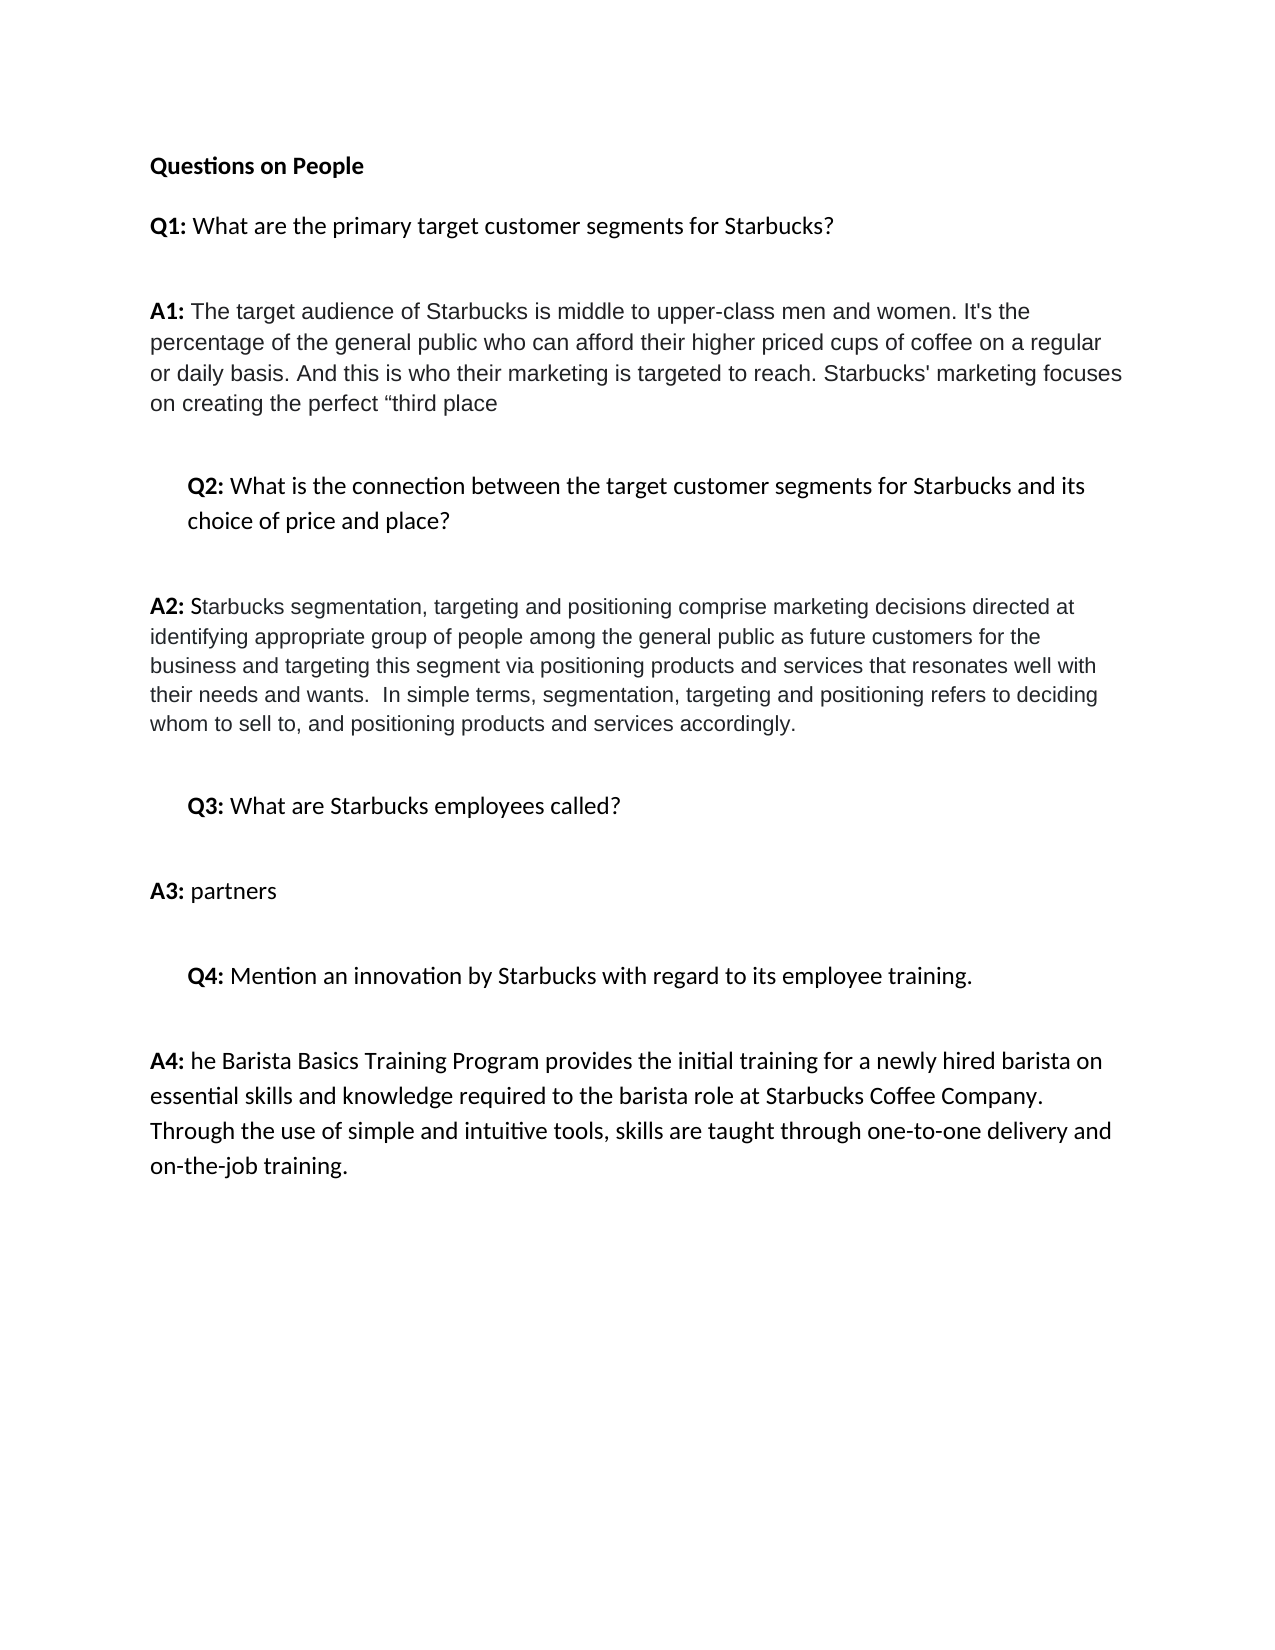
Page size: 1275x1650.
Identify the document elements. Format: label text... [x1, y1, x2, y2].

text Q1: What are the primary target customer segments for Starbucks? [150, 210, 1125, 241]
text A2: Starbucks segmentation, targeting and positioning comprise marketing decisions directed at identifying appropriate group of people among the general public as future customers for the business and targeting this segment via positioning products and services that resonates well with their needs and wants. In simple terms, segmentation, targeting and positioning refers to deciding whom to sell to, and positioning products and services accordingly. [150, 590, 1125, 736]
text Q4: Mention an innovation by Starbucks with regard to its employee training. [187, 960, 1125, 991]
text A1: The target audience of Starbucks is middle to upper-class men and women. It's the percentage of the general public who can afford their higher priced cups of coffee on a regular or daily basis. And this is who their marketing is targeted to reach. Starbucks' marketing focuses on creating the perfect “third place [150, 295, 1125, 416]
text Questions on People [150, 150, 1125, 181]
text A3: partners [150, 875, 1125, 906]
text Q2: What is the connection between the target customer segments for Starbucks and its choice of price and place? [187, 470, 1125, 536]
text Q3: What are Starbucks employees called? [187, 790, 1125, 821]
text A4: he Barista Basics Training Program provides the initial training for a newly hired barista on essential skills and knowledge required to the barista role at Starbucks Coffee Company. Through the use of simple and intuitive tools, skills are taught through one-to-one delivery and on-the-job training. [150, 1045, 1125, 1181]
